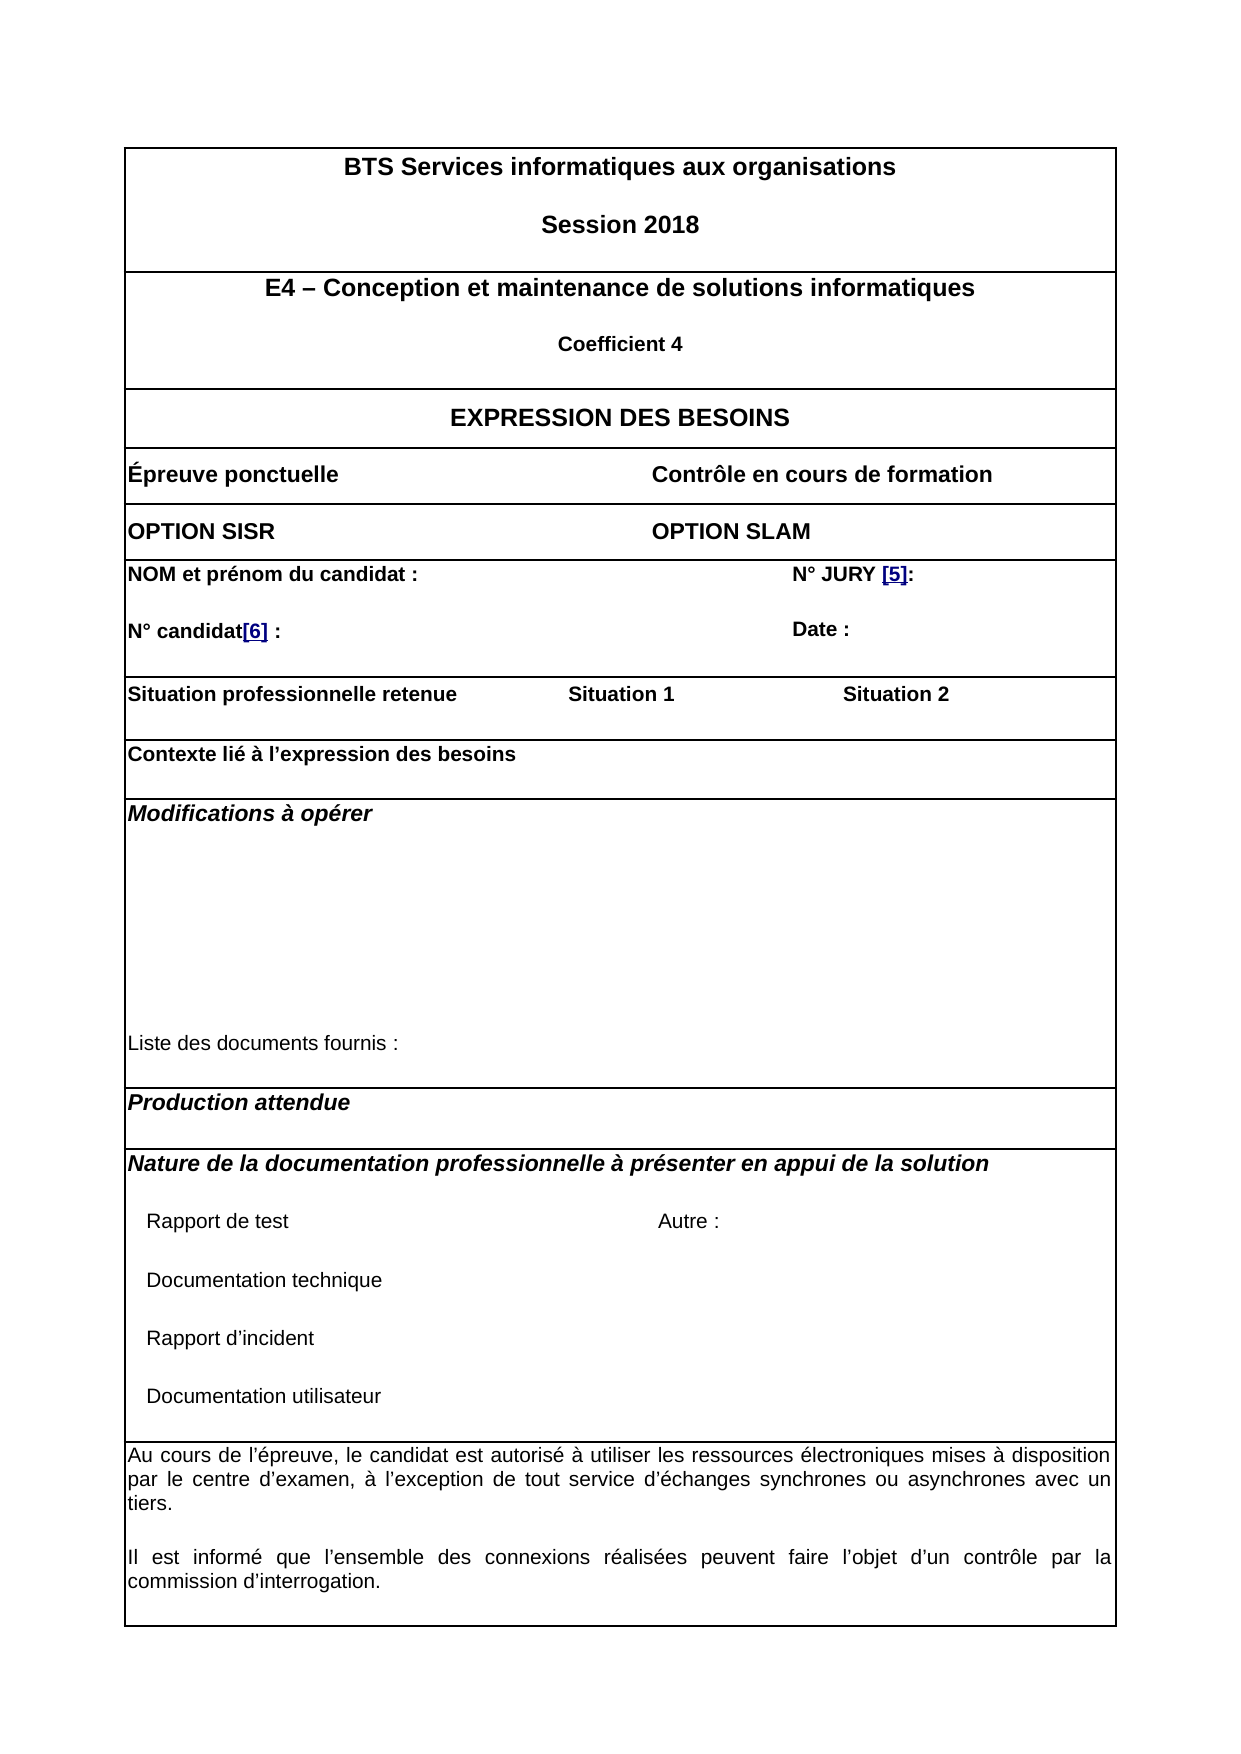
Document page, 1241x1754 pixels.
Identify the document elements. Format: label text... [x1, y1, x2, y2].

table_cell [652, 1627, 792, 1632]
table_cell Rapport de test Documentation technique Rapport d’incident Documentation utilisateur [126, 1205, 652, 1441]
table_cell Modifications à opérer Liste des documents fournis : [126, 800, 1115, 1087]
table_cell [792, 1627, 1116, 1632]
table_cell N° candidat[6] : [126, 615, 792, 676]
table_cell [125, 1627, 652, 1632]
table_cell N° JURY [5]: [792, 561, 1115, 615]
table_cell Production attendue [126, 1089, 1115, 1147]
table_cell OPTION SLAM [652, 505, 1115, 559]
table_cell Épreuve ponctuelle [126, 449, 652, 503]
table_cell Situation professionnelle retenue Situation 1 Situation 2 [126, 678, 1115, 739]
table_cell Autre : [652, 1205, 1115, 1441]
table_cell EXPRESSION DES BESOINS [126, 390, 1115, 447]
table_cell E4 – Conception et maintenance de solutions informatiques Coefficient 4 [126, 273, 1115, 388]
table_cell NOM et prénom du candidat : [126, 561, 792, 615]
table_cell Contexte lié à l’expression des besoins [126, 741, 1115, 798]
table_header BTS Services informatiques aux organisations Session 2018 [126, 149, 1115, 271]
table_cell Contrôle en cours de formation [652, 449, 1115, 503]
table_cell OPTION SISR [126, 505, 652, 559]
table_cell Nature de la documentation professionnelle à présenter en appui de la solution [126, 1150, 1115, 1205]
table_cell Date : [792, 615, 1115, 676]
table_cell Au cours de l’épreuve, le candidat est autorisé à utiliser les ressources électroniques mises à disposition par le centre d’examen, à l’exception de tout service d’échanges synchrones ou asynchrones avec un tiers. Il est informé que l’ensemble des connexions réalisées peuvent faire l’objet d’un contrôle par la commission d’interrogation. [126, 1443, 1115, 1625]
